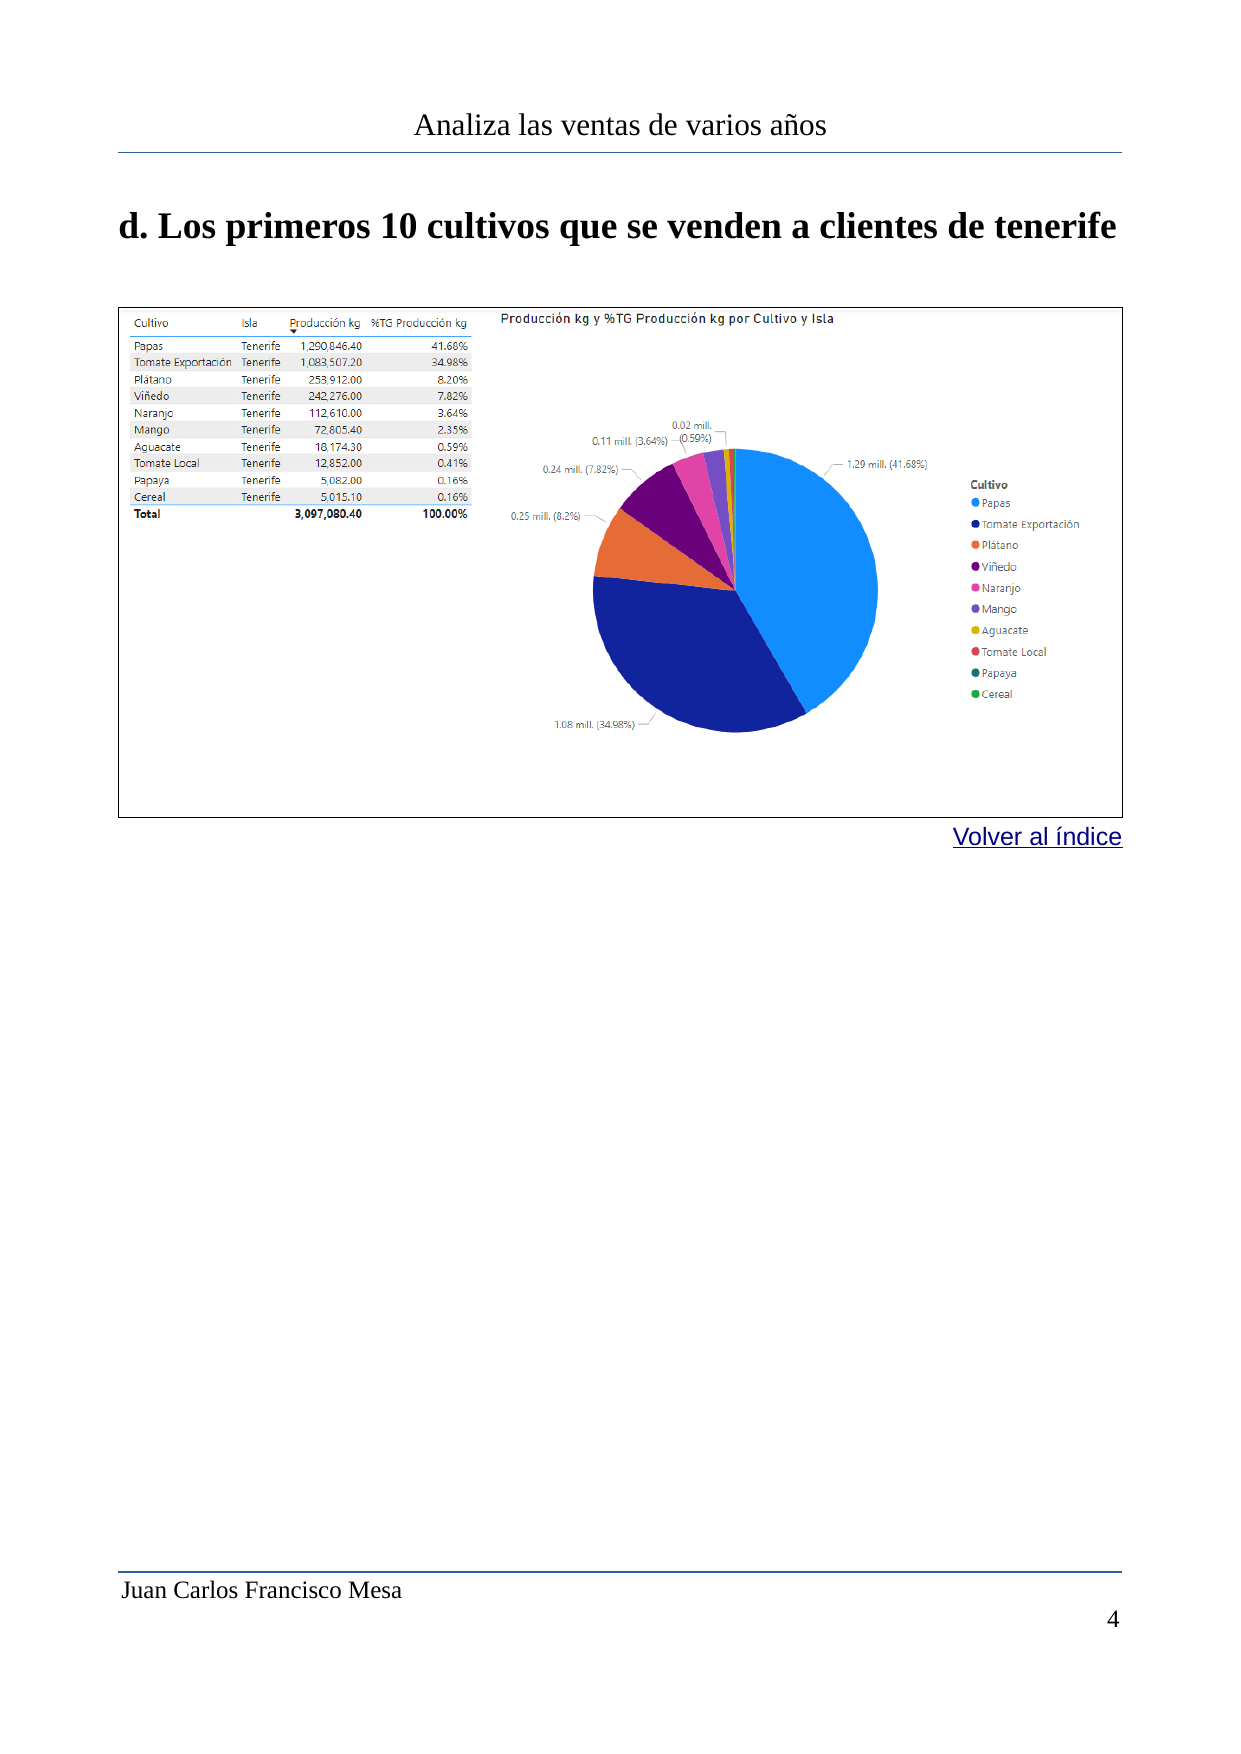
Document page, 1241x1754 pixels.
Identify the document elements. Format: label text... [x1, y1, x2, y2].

text Volver al índice [118, 818, 1122, 851]
text [119, 308, 1122, 817]
subtitle d. Los primeros 10 cultivos que se venden a clientes de tenerife [118, 204, 1122, 247]
picture [121, 310, 1119, 815]
